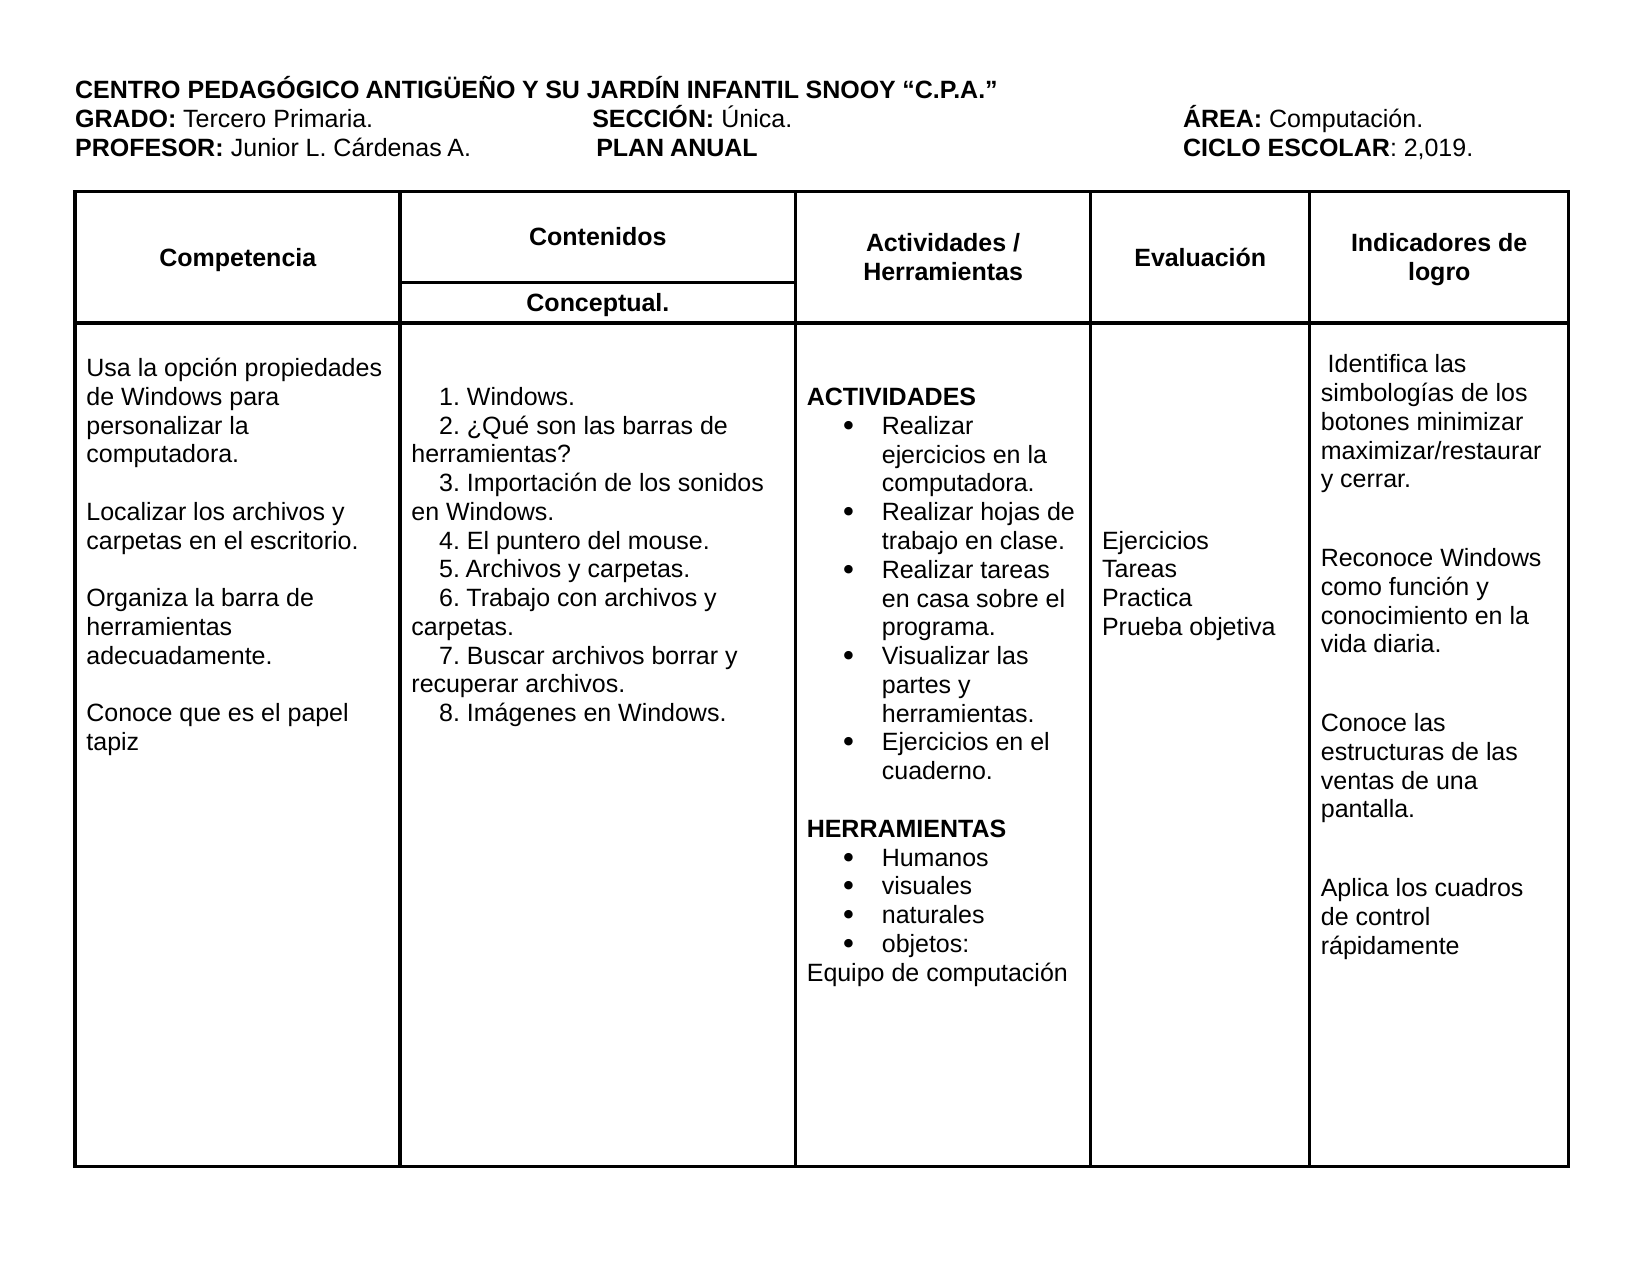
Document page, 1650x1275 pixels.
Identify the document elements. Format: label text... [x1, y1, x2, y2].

table_cell Identifica las simbologías de los botones minimizar maximizar/restaurar y cerrar. Reconoce Windows como función y conocimiento en la vida diaria. Conoce las estructuras de las ventas de una pantalla. Aplica los cuadros de control rápidamente [1311, 325, 1567, 1165]
table_header Indicadores de logro [1311, 193, 1567, 321]
table_cell ACTIVIDADES Realizar ejercicios en la computadora. Realizar hojas de trabajo en clase. Realizar tareas en casa sobre el programa. Visualizar las partes y herramientas. Ejercicios en el cuaderno. HERRAMIENTAS Humanos visuales naturales objetos: Equipo de computación [797, 325, 1089, 1165]
text GRADO: Tercero Primaria. SECCIÓN: Única. ÁREA: Computación. [75, 104, 1575, 132]
table_header Contenidos [402, 193, 794, 281]
text PROFESOR: Junior L. Cárdenas A. PLAN ANUAL CICLO ESCOLAR: 2,019. [75, 132, 1575, 161]
table_cell 1. Windows. 2. ¿Qué son las barras de herramientas? 3. Importación de los sonidos en Windows. 4. El puntero del mouse. 5. Archivos y carpetas. 6. Trabajo con archivos y carpetas. 7. Buscar archivos borrar y recuperar archivos. 8. Imágenes en Windows. [402, 325, 794, 1165]
table_header Actividades / Herramientas [797, 193, 1089, 321]
text CENTRO PEDAGÓGICO ANTIGÜEÑO Y SU JARDÍN INFANTIL SNOOY “C.P.A.” [75, 75, 1575, 104]
table_cell Conceptual. [402, 284, 794, 321]
table_cell Ejercicios Tareas Practica Prueba objetiva [1092, 325, 1308, 1165]
table_cell Usa la opción propiedades de Windows para personalizar la computadora. Localizar los archivos y carpetas en el escritorio. Organiza la barra de herramientas adecuadamente. Conoce que es el papel tapiz [77, 325, 398, 1165]
table_header Competencia [77, 193, 398, 321]
table_header Evaluación [1092, 193, 1308, 321]
